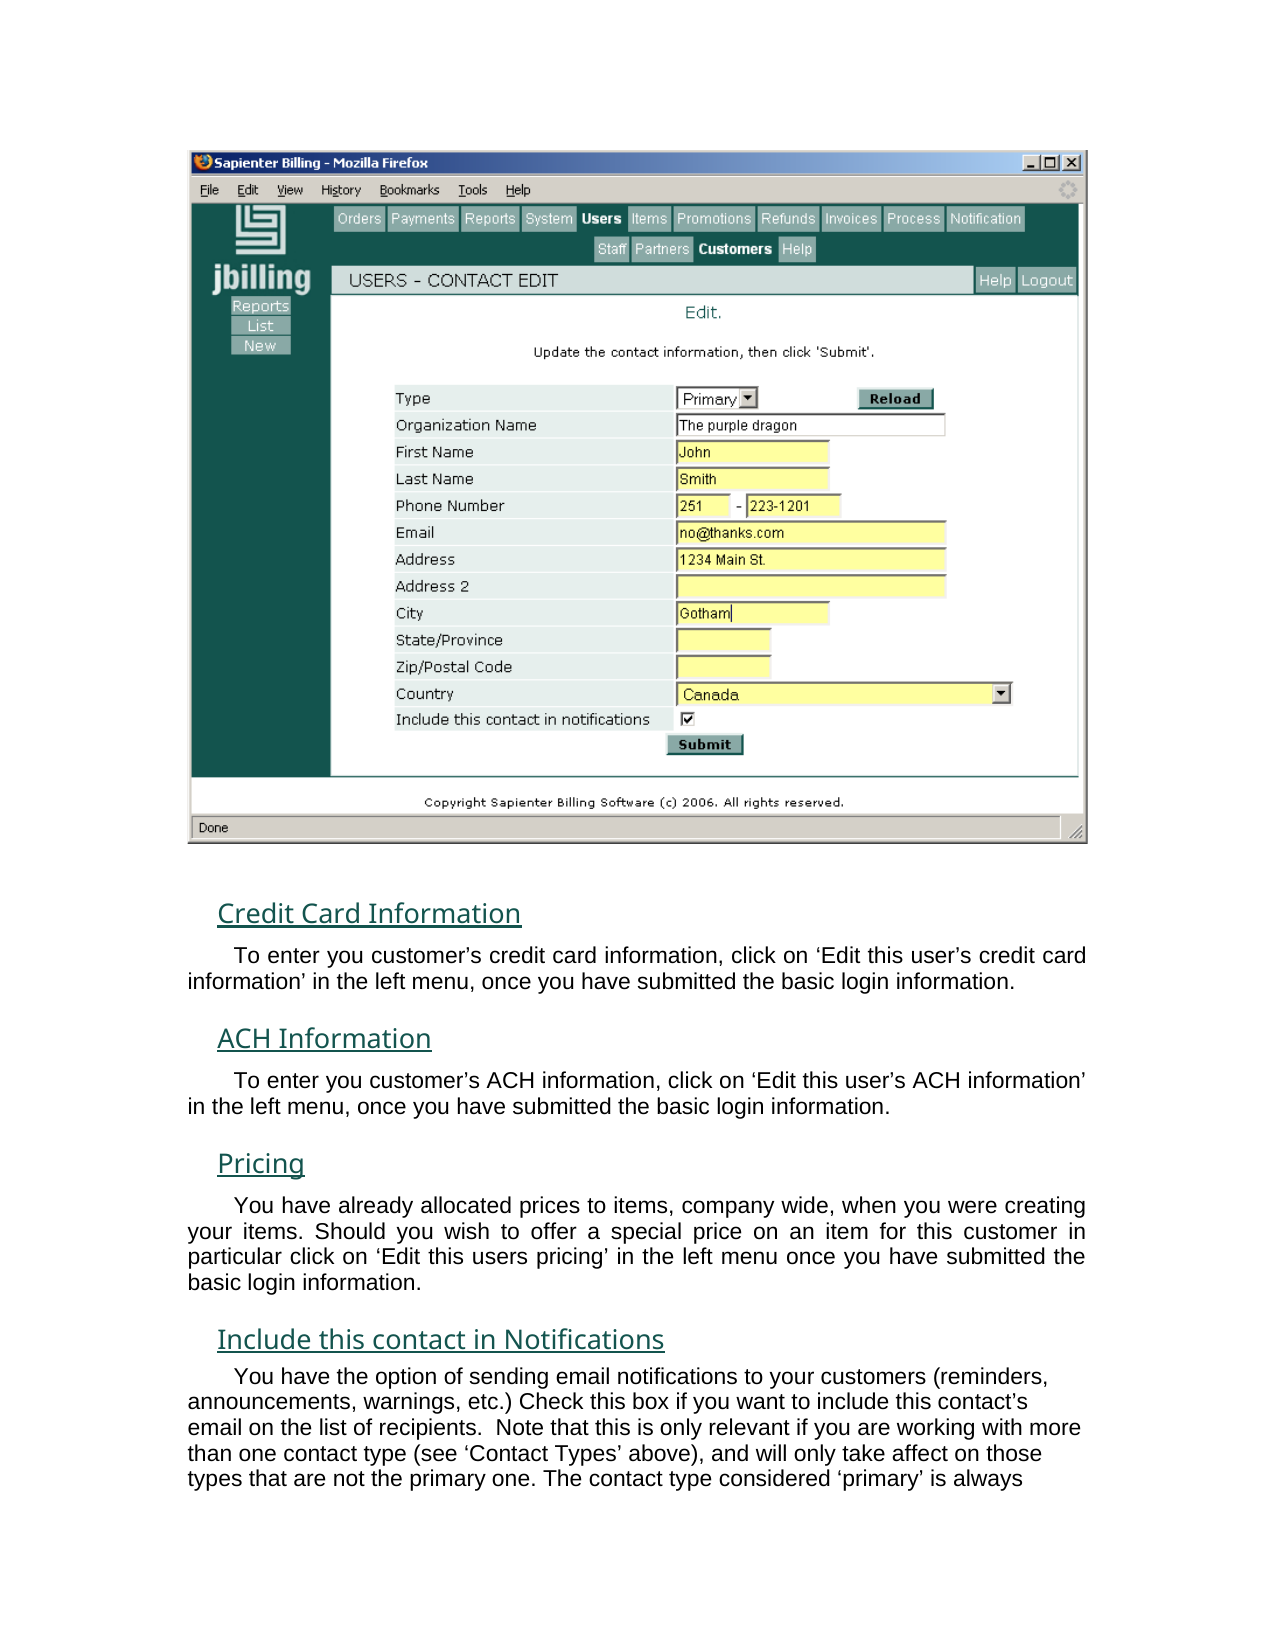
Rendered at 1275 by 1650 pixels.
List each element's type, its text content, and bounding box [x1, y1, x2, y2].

subtitle Include this contact in Notifications [217, 1320, 1087, 1357]
picture [187, 150, 1088, 844]
text To enter you customer’s credit card information, click on ‘Edit this user’s credit card information’ in the left menu, once you have submitted the basic login information. [187, 943, 1087, 994]
text To enter you customer’s ACH information, click on ‘Edit this user’s ACH information’ in the left menu, once you have submitted the basic login information. [187, 1068, 1087, 1119]
subtitle ACH Information [217, 1019, 1087, 1056]
subtitle Pricing [217, 1144, 1087, 1181]
text You have the option of sending email notifications to your customers (reminders, announcements, warnings, etc.) Check this box if you want to include this contact’s email on the list of recipients. Note that this is only relevant if you are working with more than one contact type (see ‘Contact Types’ above), and will only take affect on those types that are not the primary one. The contact type considered ‘primary’ is always [187, 1363, 1087, 1491]
subtitle Credit Card Information [217, 894, 1087, 931]
text You have already allocated prices to items, company wide, when you were creating your items. Should you wish to offer a special price on an item for this customer in particular click on ‘Edit this users pricing’ in the left menu once you have submitted the basic login information. [187, 1193, 1087, 1295]
